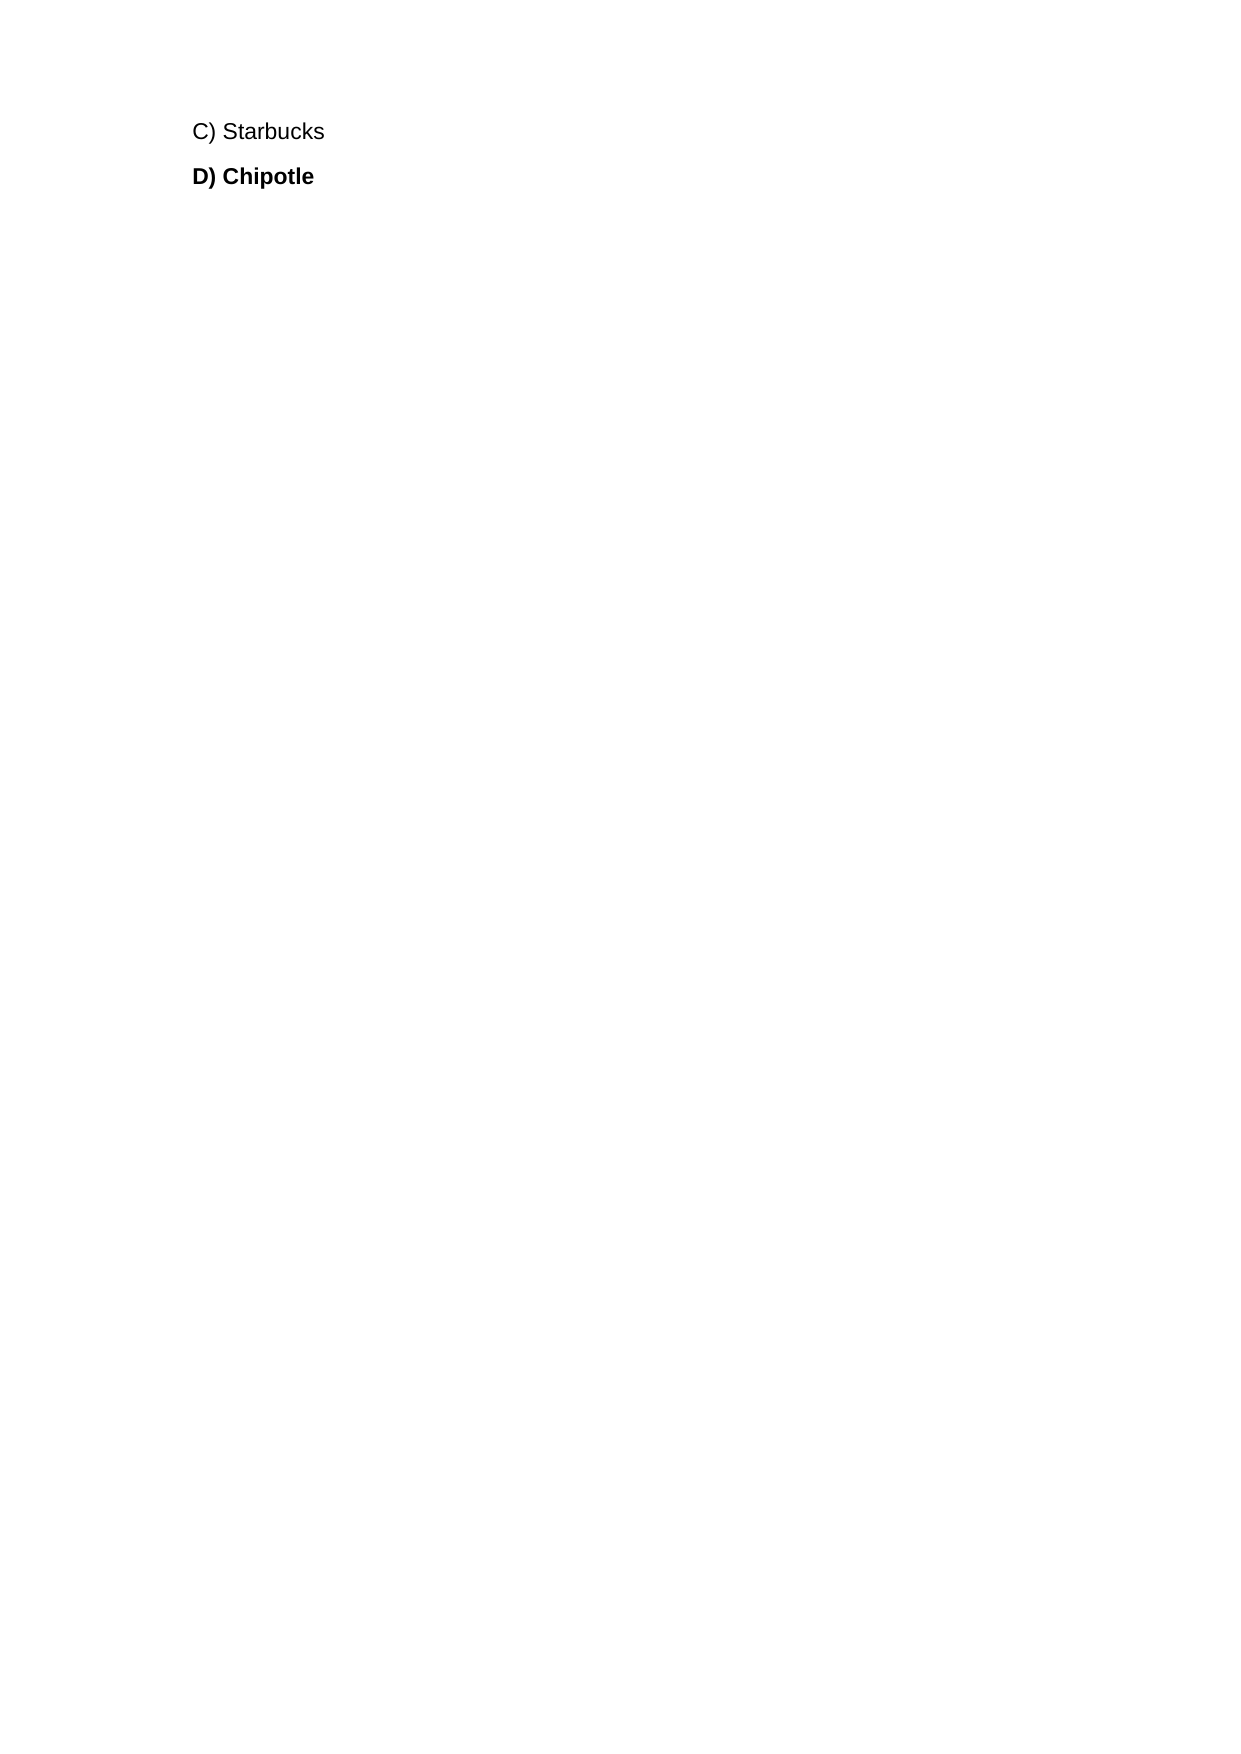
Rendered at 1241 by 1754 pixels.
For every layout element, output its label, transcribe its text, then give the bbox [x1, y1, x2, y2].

text D) Chipotle [118, 163, 1122, 189]
text C) Starbucks [118, 118, 1122, 144]
